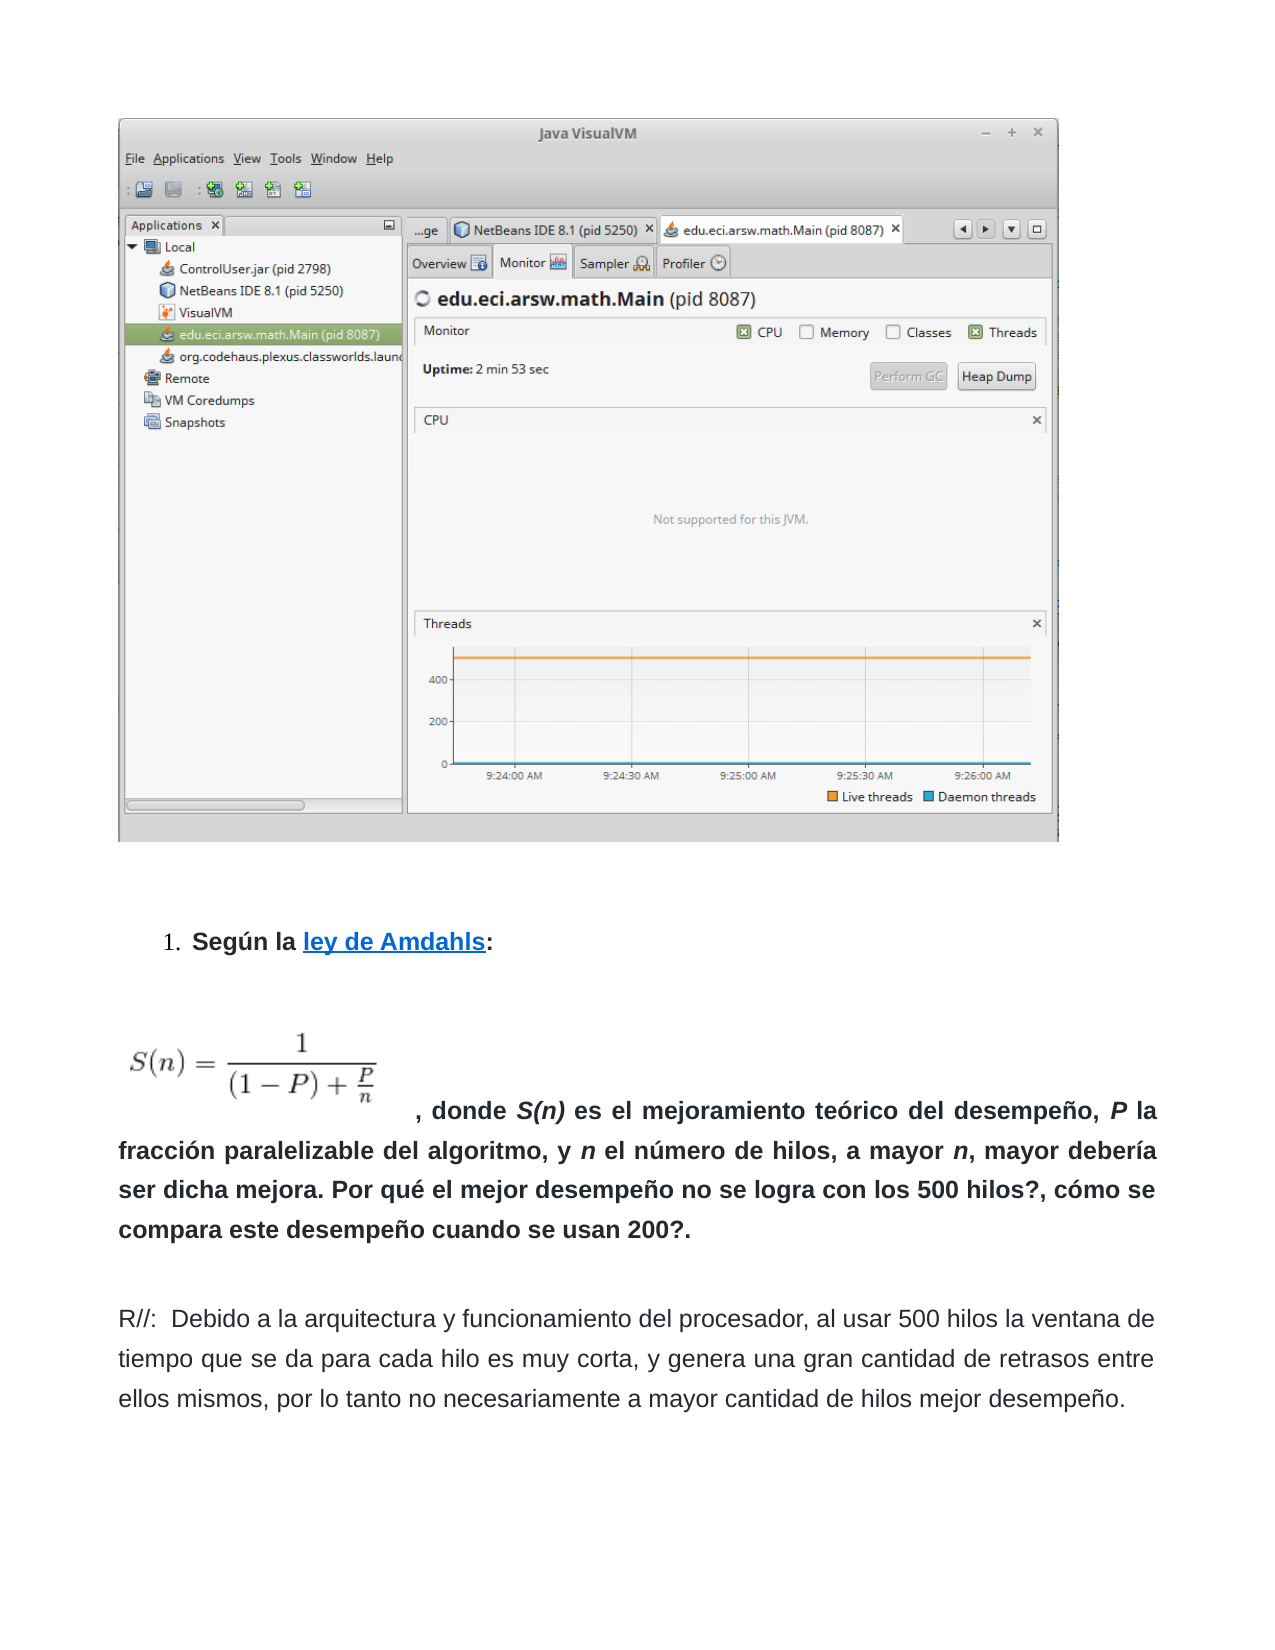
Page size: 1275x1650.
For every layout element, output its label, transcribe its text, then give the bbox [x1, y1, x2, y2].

text , donde S(n) es el mejoramiento teórico del desempeño, P la fracción paralelizable del algoritmo, y n el número de hilos, a mayor n, mayor debería ser dicha mejora. Por qué el mejor desempeño no se logra con los 500 hilos?, cómo se compara este desempeño cuando se usan 200?. [118, 1016, 1157, 1244]
text R//: Debido a la arquitectura y funcionamiento del procesador, al usar 500 hilos la ventana de tiempo que se da para cada hilo es muy corta, y genera una gran cantidad de retrasos entre ellos mismos, por lo tanto no necesariamente a mayor cantidad de hilos mejor desempeño. [118, 1304, 1157, 1412]
picture [118, 1016, 415, 1120]
list Según la ley de Amdahls: [162, 926, 1157, 955]
picture [118, 118, 1059, 842]
